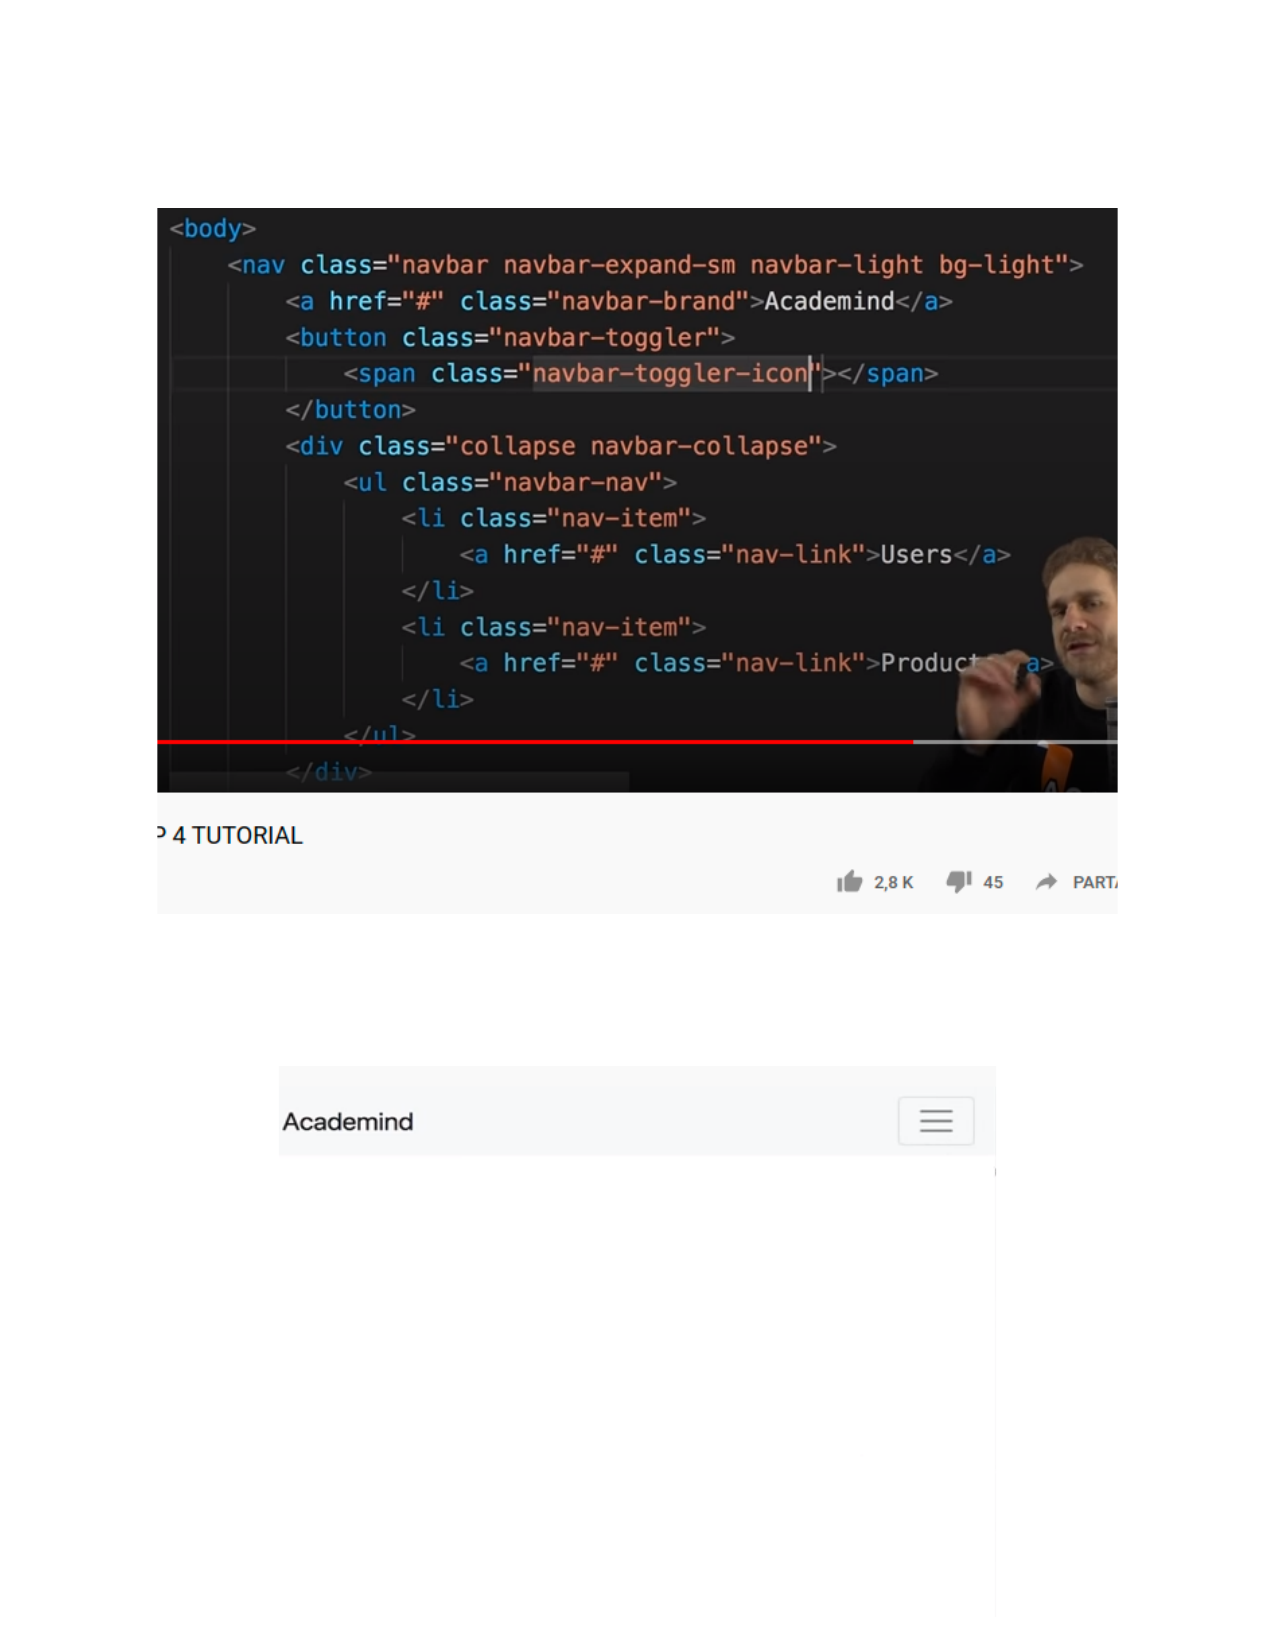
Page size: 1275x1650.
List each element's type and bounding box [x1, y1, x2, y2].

picture [278, 1066, 997, 1617]
picture [157, 208, 1118, 914]
